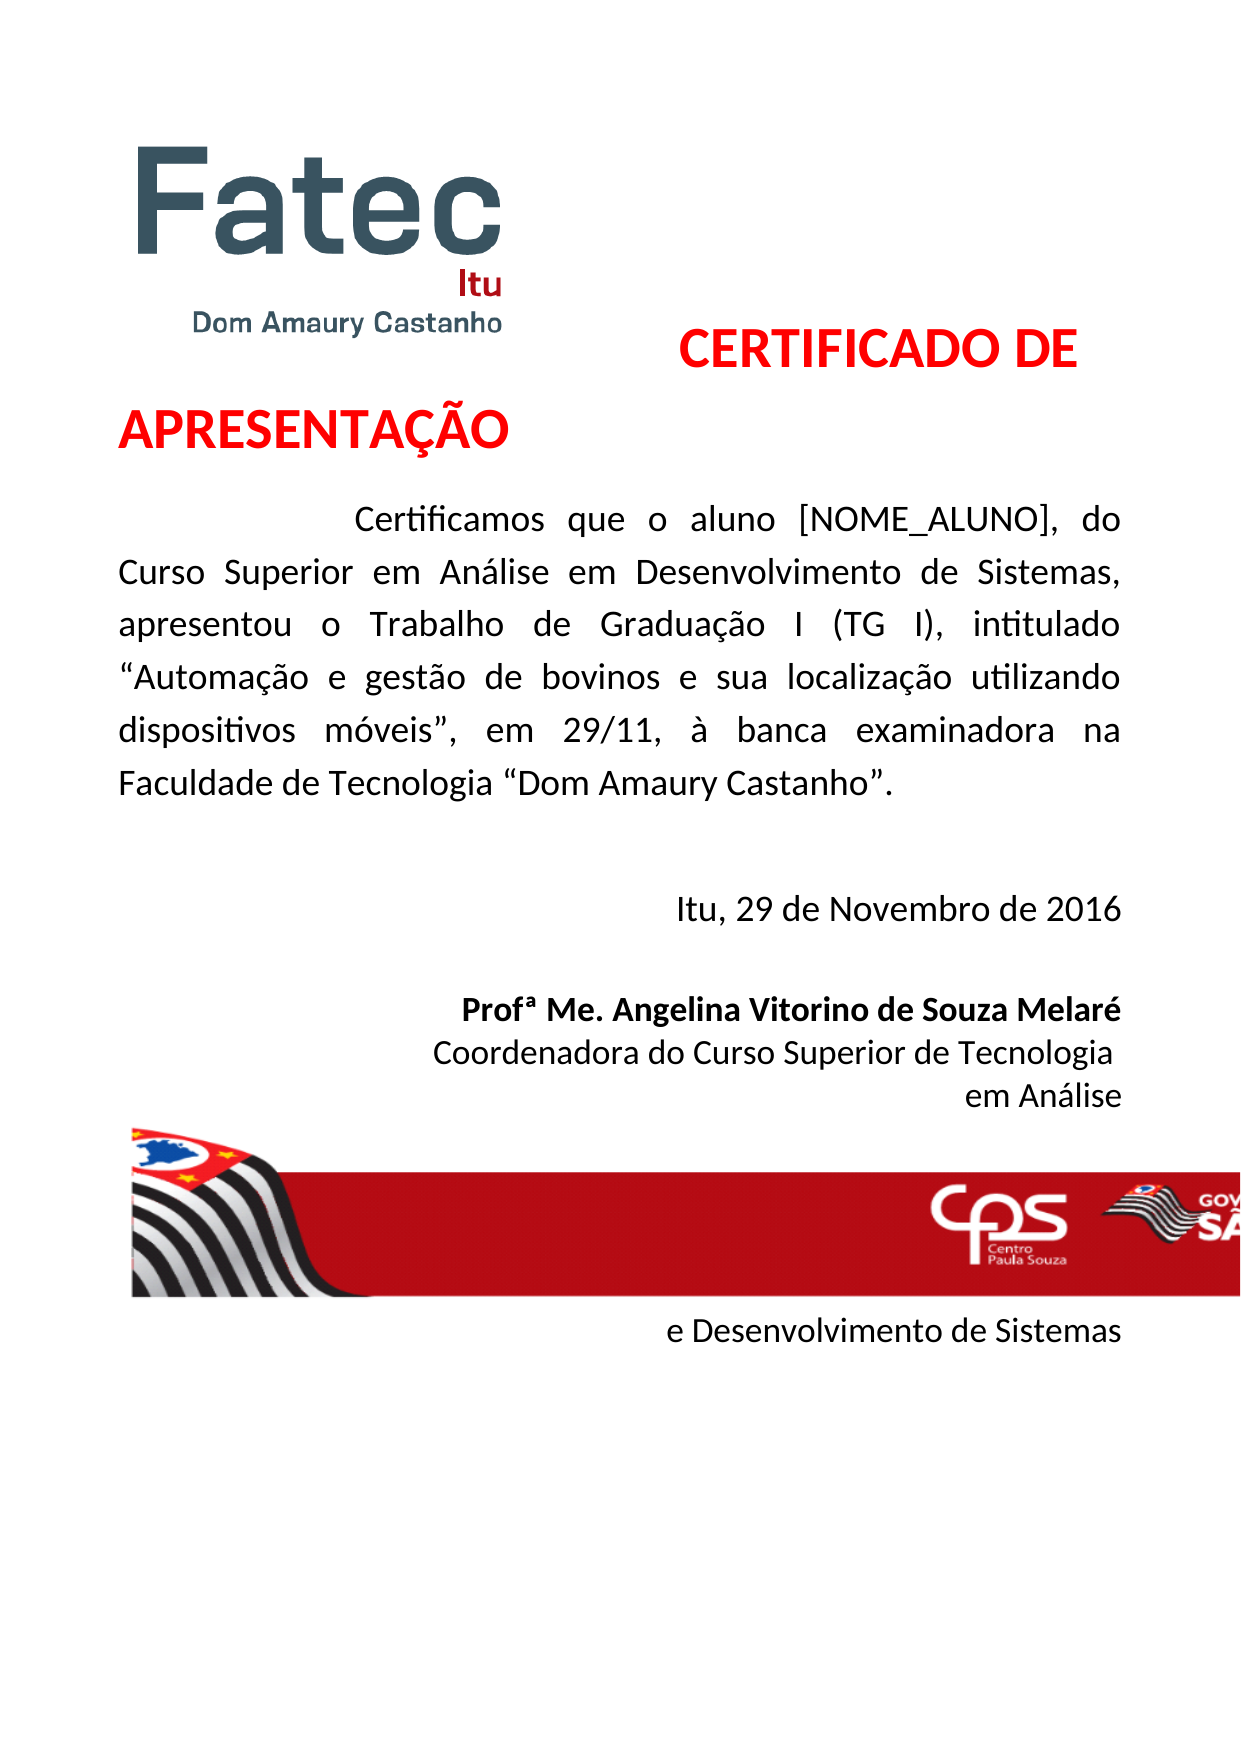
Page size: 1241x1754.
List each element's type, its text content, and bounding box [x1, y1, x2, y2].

text Itu, 29 de Novembro de 2016 [118, 885, 1122, 931]
text CERTIFICADO DE APRESENTAÇÃO [118, 118, 1122, 463]
text Profª Me. Angelina Vitorino de Souza Melaré [118, 987, 1122, 1030]
text Certificamos que o aluno [NOME_ALUNO], do Curso Superior em Análise em Desenvolvimento de Sistemas, apresentou o Trabalho de Graduação I (TG I), intitulado “Automação e gestão de bovinos e sua localização utilizando dispositivos móveis”, em 29/11, à banca examinadora na Faculdade de Tecnologia “Dom Amaury Castanho”. [118, 495, 1122, 804]
text e Desenvolvimento de Sistemas [118, 1309, 1122, 1351]
text em Análise [118, 1073, 1122, 1116]
text Coordenadora do Curso Superior de Tecnologia [118, 1030, 1122, 1073]
